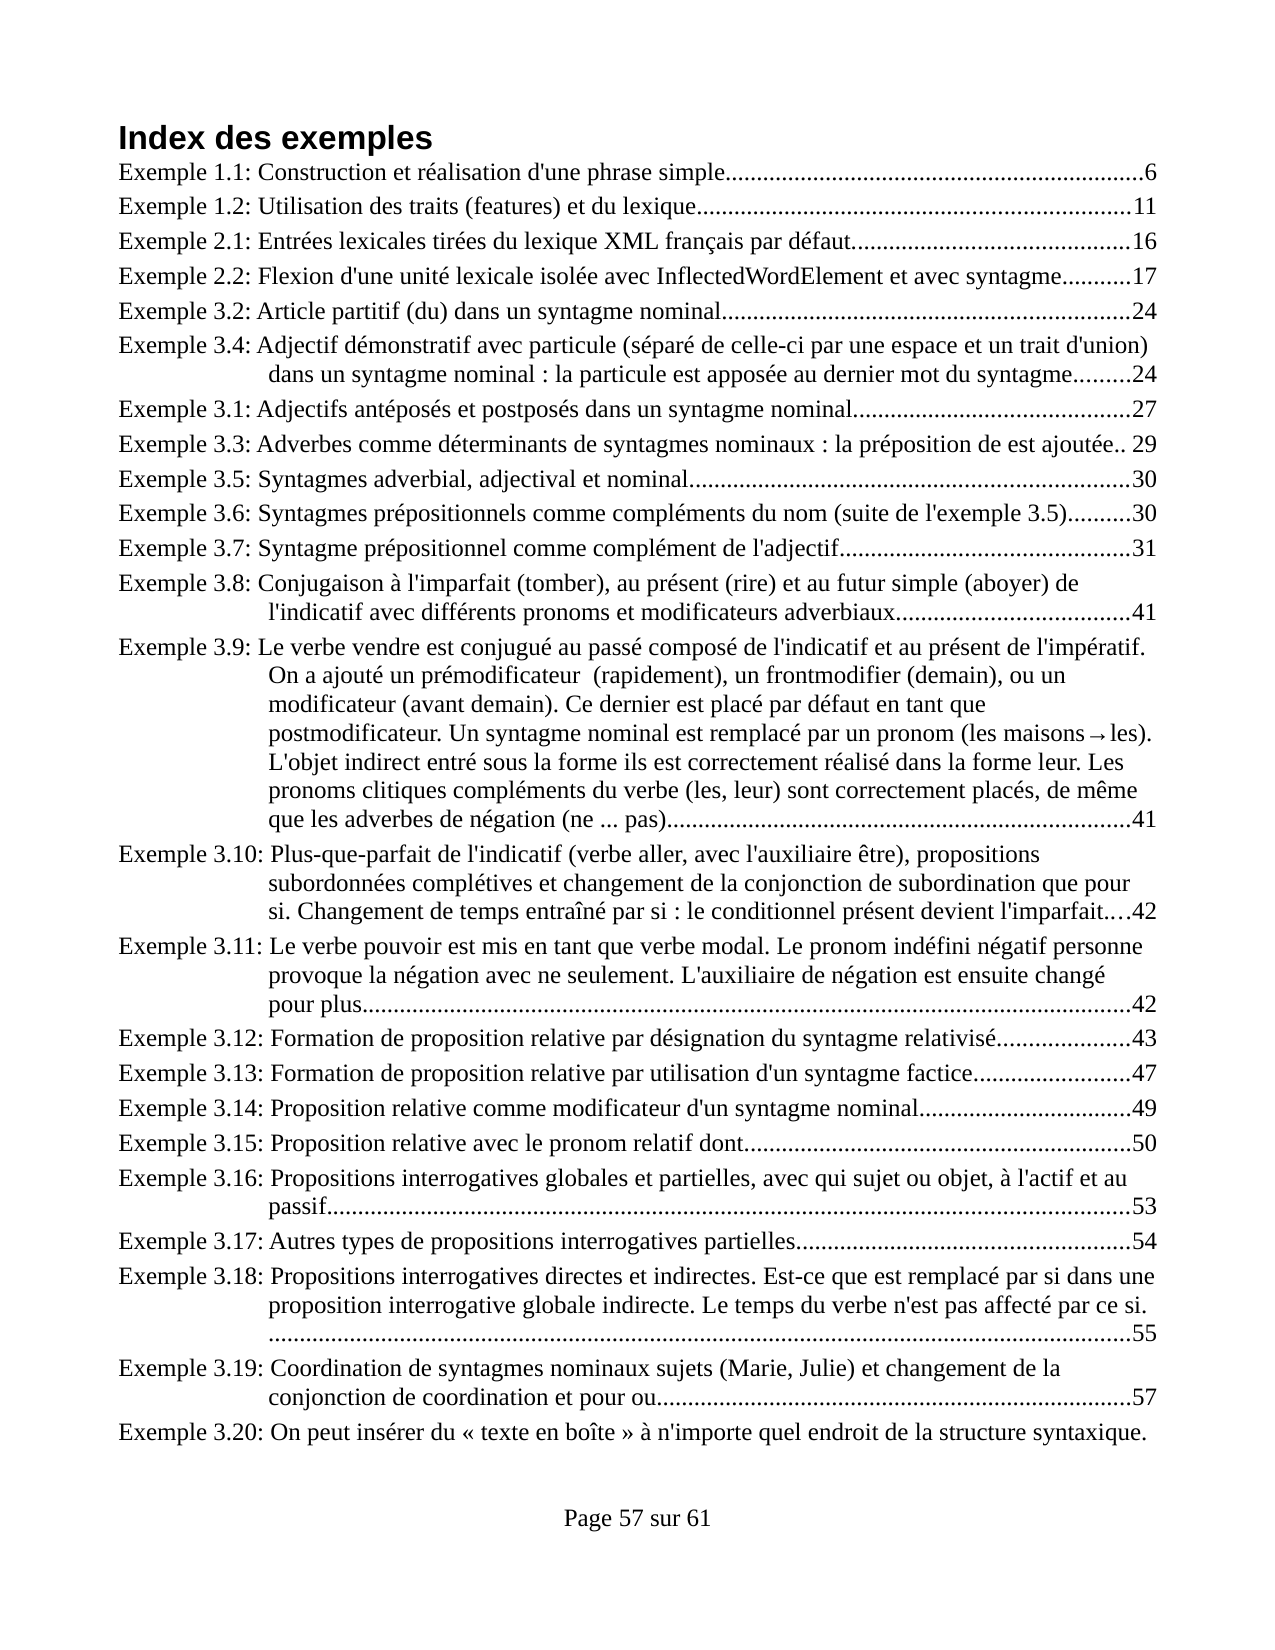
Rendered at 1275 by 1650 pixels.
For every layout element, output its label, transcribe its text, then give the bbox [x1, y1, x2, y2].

text Exemple 3.5: Syntagmes adverbial, adjectival et nominal. 30 [118, 464, 1157, 492]
text Exemple 3.1: Adjectifs antéposés et postposés dans un syntagme nominal. 27 [118, 394, 1157, 423]
text Exemple 3.16: Propositions interrogatives globales et partielles, avec qui sujet ou objet, à l'actif et au passif. 53 [118, 1163, 1157, 1220]
text Exemple 1.1: Construction et réalisation d'une phrase simple. 6 [118, 157, 1157, 185]
text Exemple 2.1: Entrées lexicales tirées du lexique XML français par défaut. 16 [118, 226, 1157, 255]
text Exemple 3.8: Conjugaison à l'imparfait (tomber), au présent (rire) et au futur simple (aboyer) de l'indicatif avec différents pronoms et modificateurs adverbiaux. 41 [118, 568, 1157, 626]
text Exemple 3.6: Syntagmes prépositionnels comme compléments du nom (suite de l'exemple 3.5). 30 [118, 498, 1157, 527]
text Exemple 3.17: Autres types de propositions interrogatives partielles. 54 [118, 1226, 1157, 1255]
text Exemple 3.14: Proposition relative comme modificateur d'un syntagme nominal. 49 [118, 1093, 1157, 1122]
text Exemple 3.2: Article partitif (du) dans un syntagme nominal. 24 [118, 296, 1157, 324]
text Exemple 2.2: Flexion d'une unité lexicale isolée avec InflectedWordElement et avec syntagme. 17 [118, 261, 1157, 290]
text Exemple 3.10: Plus-que-parfait de l'indicatif (verbe aller, avec l'auxiliaire être), propositions subordonnées complétives et changement de la conjonction de subordination que pour si. Changement de temps entraîné par si : le conditionnel présent devient l'imparfait. 42 [118, 839, 1157, 925]
subtitle Index des exemples [118, 118, 1157, 157]
text Exemple 3.19: Coordination de syntagmes nominaux sujets (Marie, Julie) et changement de la conjonction de coordination et pour ou. 57 [118, 1353, 1157, 1411]
text Exemple 3.4: Adjectif démonstratif avec particule (séparé de celle-ci par une espace et un trait d'union) dans un syntagme nominal : la particule est apposée au dernier mot du syntagme. 24 [118, 331, 1157, 388]
text Exemple 1.2: Utilisation des traits (features) et du lexique 11 [118, 191, 1157, 220]
text Exemple 3.9: Le verbe vendre est conjugué au passé composé de l'indicatif et au présent de l'impératif. On a ajouté un prémodificateur (rapidement), un frontmodifier (demain), ou un modificateur (avant demain). Ce dernier est placé par défaut en tant que postmodificateur. Un syntagme nominal est remplacé par un pronom (les maisons→les). L'objet indirect entré sous la forme ils est correctement réalisé dans la forme leur. Les pronoms clitiques compléments du verbe (les, leur) sont correctement placés, de même que les adverbes de négation (ne ... pas). 41 [118, 632, 1157, 833]
text Exemple 3.3: Adverbes comme déterminants de syntagmes nominaux : la préposition de est ajoutée. 29 [118, 429, 1157, 458]
text Exemple 3.20: On peut insérer du « texte en boîte » à n'importe quel endroit de la structure syntaxique. 58 [118, 1417, 1157, 1446]
text Exemple 3.18: Propositions interrogatives directes et indirectes. Est-ce que est remplacé par si dans une proposition interrogative globale indirecte. Le temps du verbe n'est pas affecté par ce si. 55 [118, 1261, 1157, 1347]
text Exemple 3.13: Formation de proposition relative par utilisation d'un syntagme factice. 47 [118, 1058, 1157, 1087]
text Exemple 3.7: Syntagme prépositionnel comme complément de l'adjectif 31 [118, 533, 1157, 562]
text Exemple 3.12: Formation de proposition relative par désignation du syntagme relativisé. 43 [118, 1023, 1157, 1052]
text Exemple 3.11: Le verbe pouvoir est mis en tant que verbe modal. Le pronom indéfini négatif personne provoque la négation avec ne seulement. L'auxiliaire de négation est ensuite changé pour plus. 42 [118, 931, 1157, 1017]
text Exemple 3.15: Proposition relative avec le pronom relatif dont. 50 [118, 1128, 1157, 1157]
